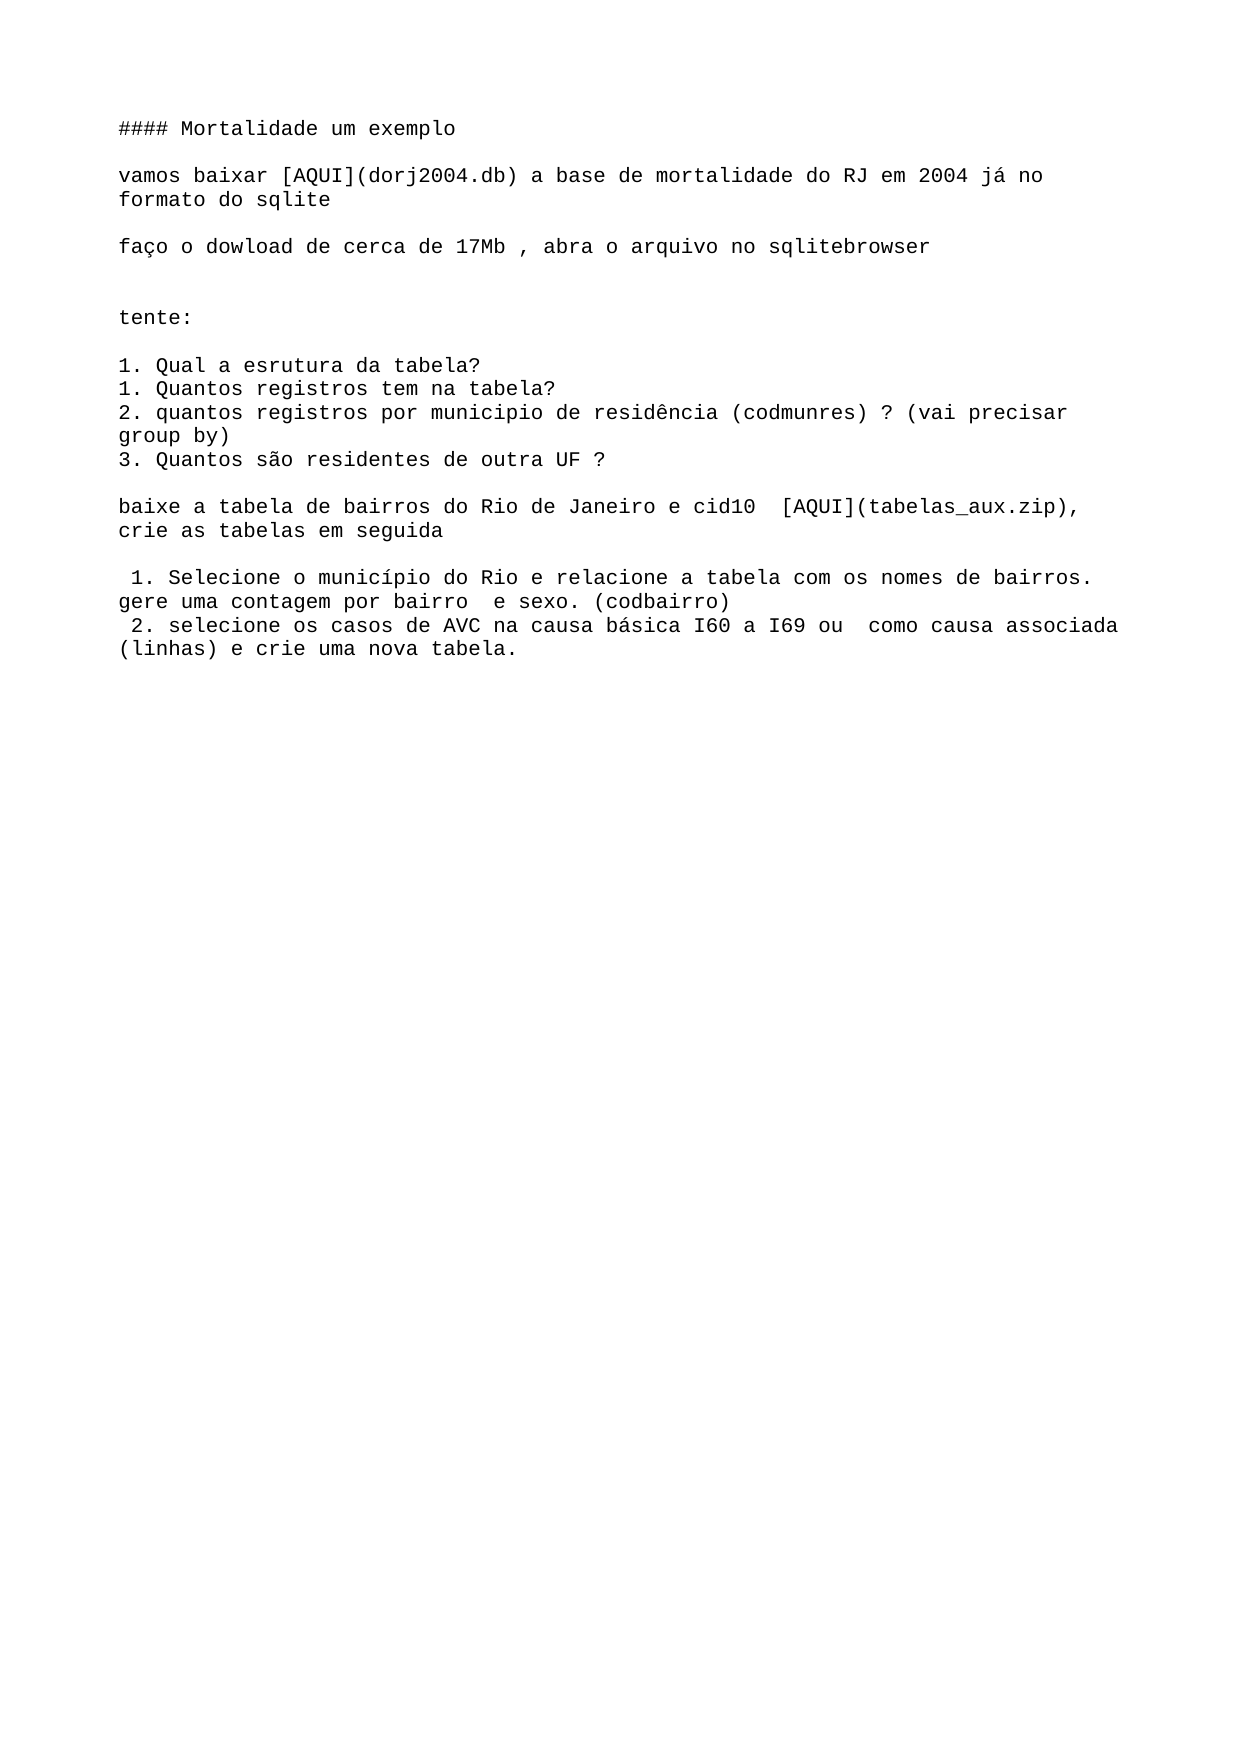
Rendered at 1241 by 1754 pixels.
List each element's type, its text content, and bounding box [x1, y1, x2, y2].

text vamos baixar [AQUI](dorj2004.db) a base de mortalidade do RJ em 2004 já no formato do sqlite [118, 165, 1122, 213]
text 3. Quantos são residentes de outra UF ? [118, 449, 1122, 473]
text 2. selecione os casos de AVC na causa básica I60 a I69 ou como causa associada (linhas) e crie uma nova tabela. [118, 615, 1122, 662]
text faço o dowload de cerca de 17Mb , abra o arquivo no sqlitebrowser [118, 236, 1122, 260]
text baixe a tabela de bairros do Rio de Janeiro e cid10 [AQUI](tabelas_aux.zip), crie as tabelas em seguida [118, 496, 1122, 544]
text 1. Qual a esrutura da tabela? [118, 354, 1122, 378]
text tente: [118, 307, 1122, 331]
text #### Mortalidade um exemplo [118, 118, 1122, 142]
text 1. Selecione o município do Rio e relacione a tabela com os nomes de bairros. gere uma contagem por bairro e sexo. (codbairro) [118, 567, 1122, 615]
text 1. Quantos registros tem na tabela? [118, 378, 1122, 402]
text 2. quantos registros por municipio de residência (codmunres) ? (vai precisar group by) [118, 402, 1122, 449]
